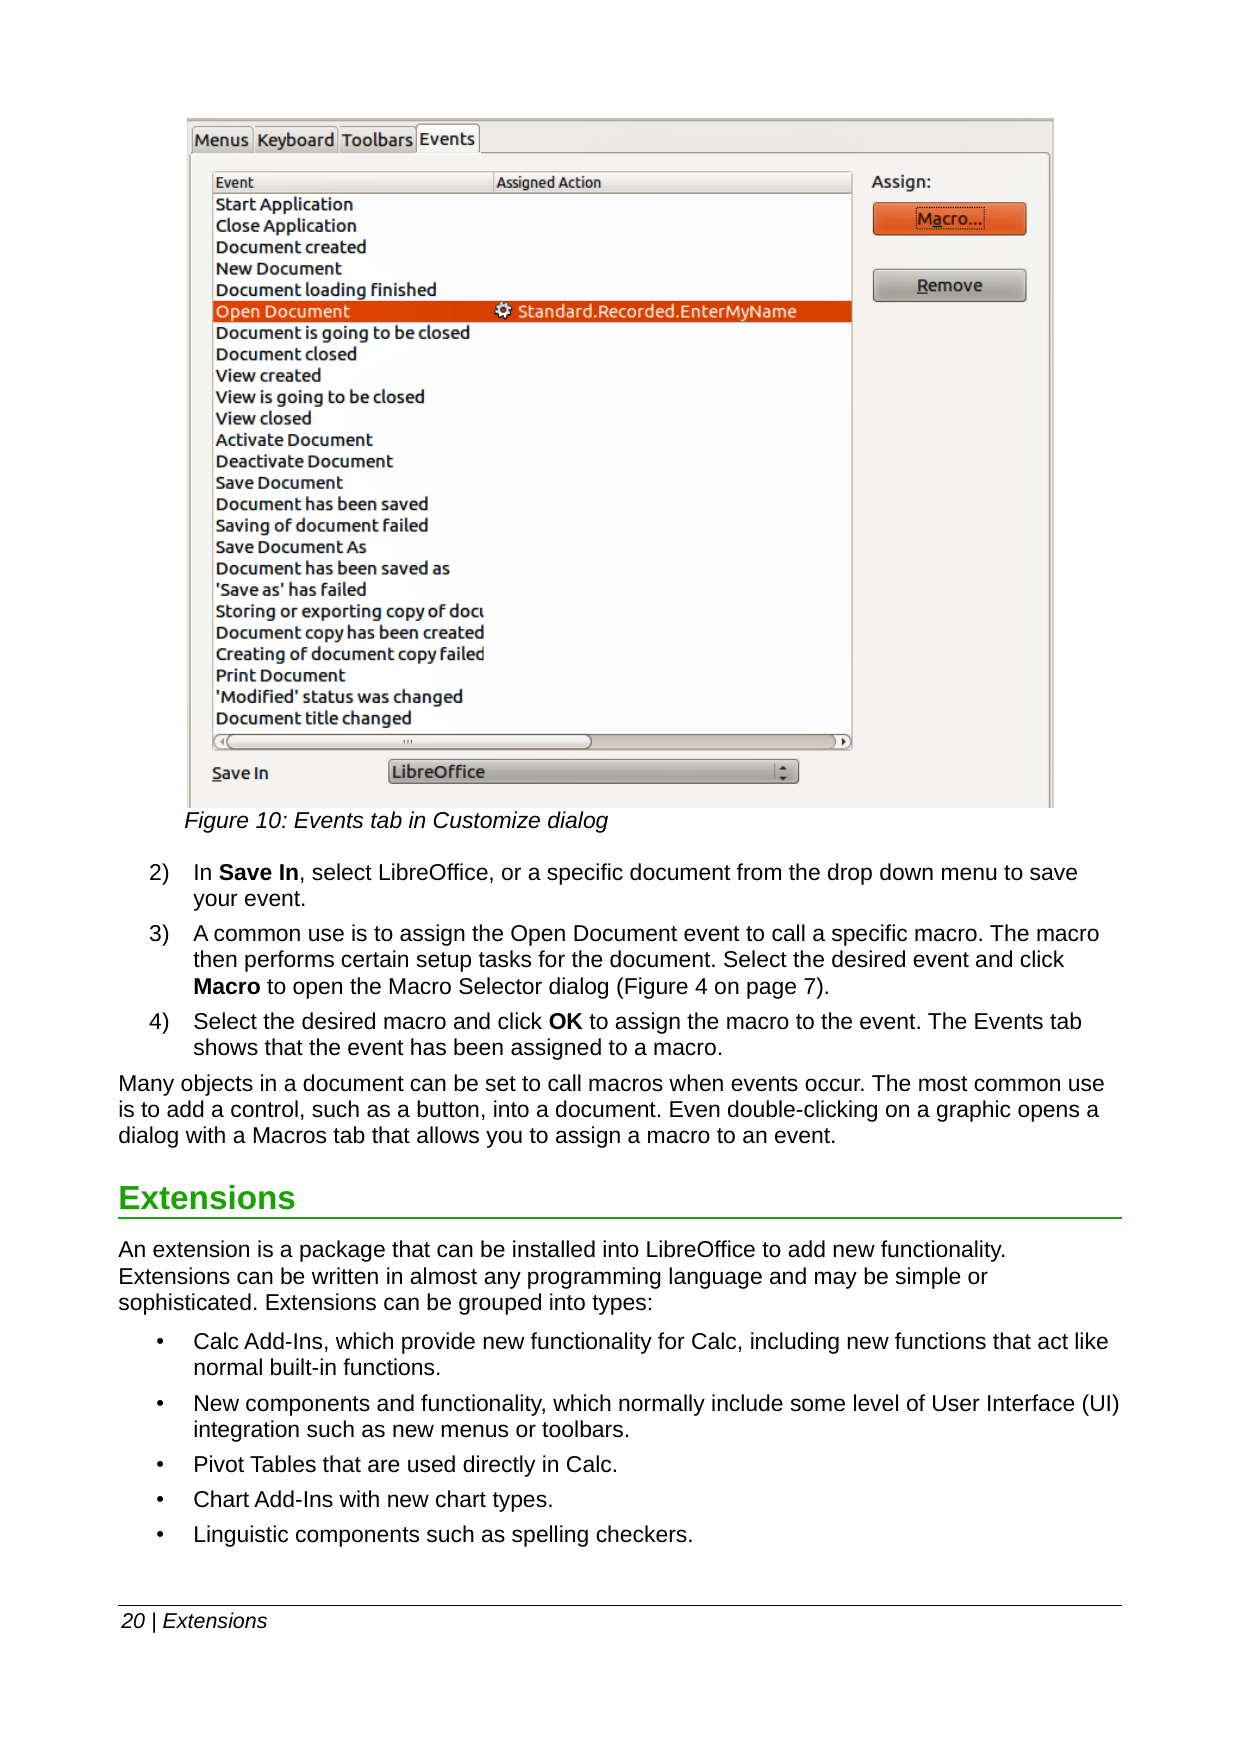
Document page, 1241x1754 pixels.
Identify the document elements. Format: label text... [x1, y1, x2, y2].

picture [187, 118, 1054, 808]
list Linguistic components such as spelling checkers. [156, 1521, 1122, 1548]
list New components and functionality, which normally include some level of User Interface (UI) integration such as new menus or toolbars. [156, 1389, 1122, 1442]
list Select the desired macro and click OK to assign the macro to the event. The Events tab shows that the event has been assigned to a macro. [169, 1008, 1122, 1061]
list An extension is a package that can be installed into LibreOffice to add new functionality. Extensions can be written in almost any programming language and may be simple or sophisticated. Extensions can be grouped into types: [118, 1236, 1122, 1315]
text Many objects in a document can be set to call macros when events occur. The most common use is to add a control, such as a button, into a document. Even double-clicking on a graphic opens a dialog with a Macros tab that allows you to assign a macro to an event. [118, 1069, 1122, 1149]
list In Save In, select LibreOffice, or a specific document from the drop down menu to save your event. [169, 858, 1122, 911]
text Figure 10: Events tab in Customize dialog [184, 118, 1056, 834]
list Chart Add-Ins with new chart types. [156, 1486, 1122, 1513]
list Pivot Tables that are used directly in Calc. [156, 1451, 1122, 1477]
list A common use is to assign the Open Document event to call a specific macro. The macro then performs certain setup tasks for the document. Select the desired event and click Macro to open the Macro Selector dialog (Figure 4 on page 7). [169, 920, 1122, 999]
list Calc Add-Ins, which provide new functionality for Calc, including new functions that act like normal built-in functions. [156, 1328, 1122, 1381]
subtitle Extensions [118, 1178, 1122, 1217]
